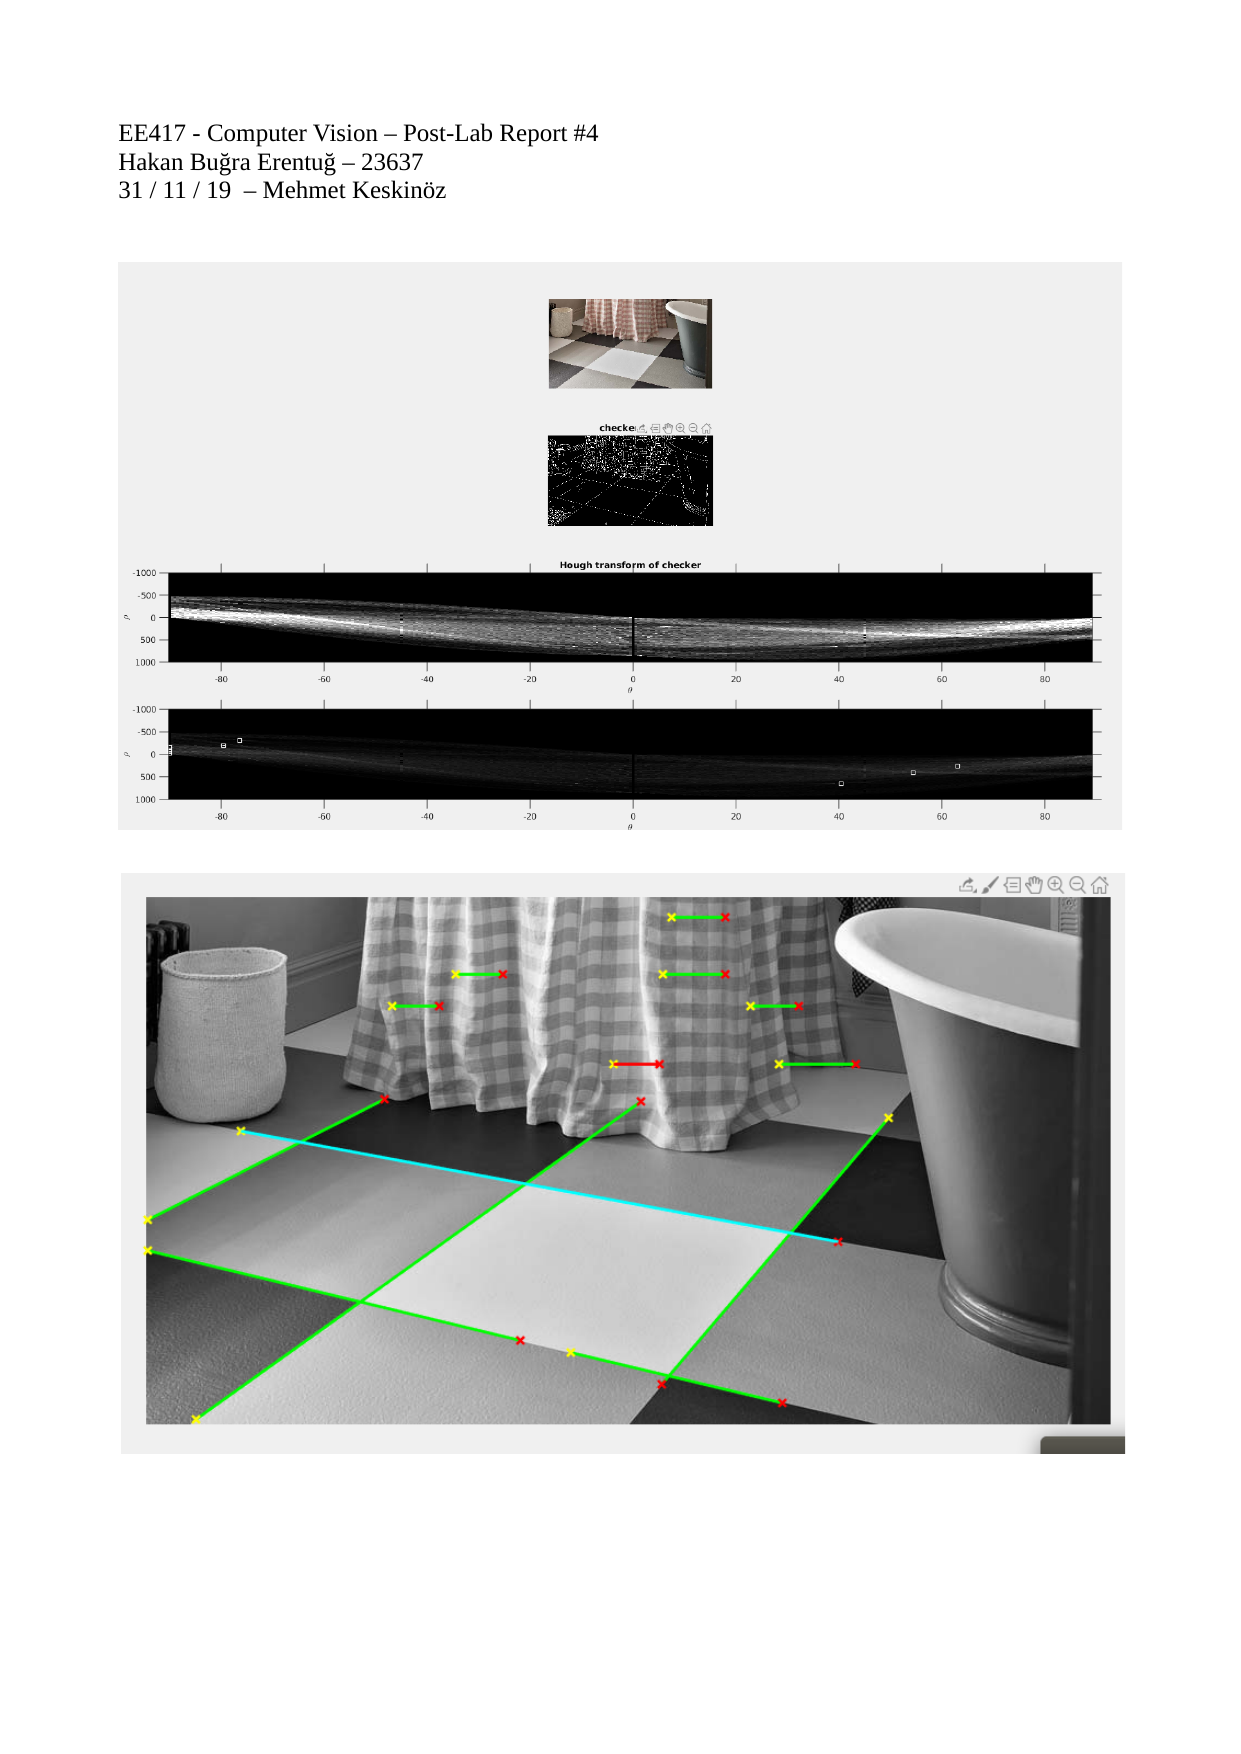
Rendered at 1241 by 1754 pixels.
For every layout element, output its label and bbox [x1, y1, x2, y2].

picture [118, 262, 1123, 830]
picture [121, 873, 1125, 1454]
